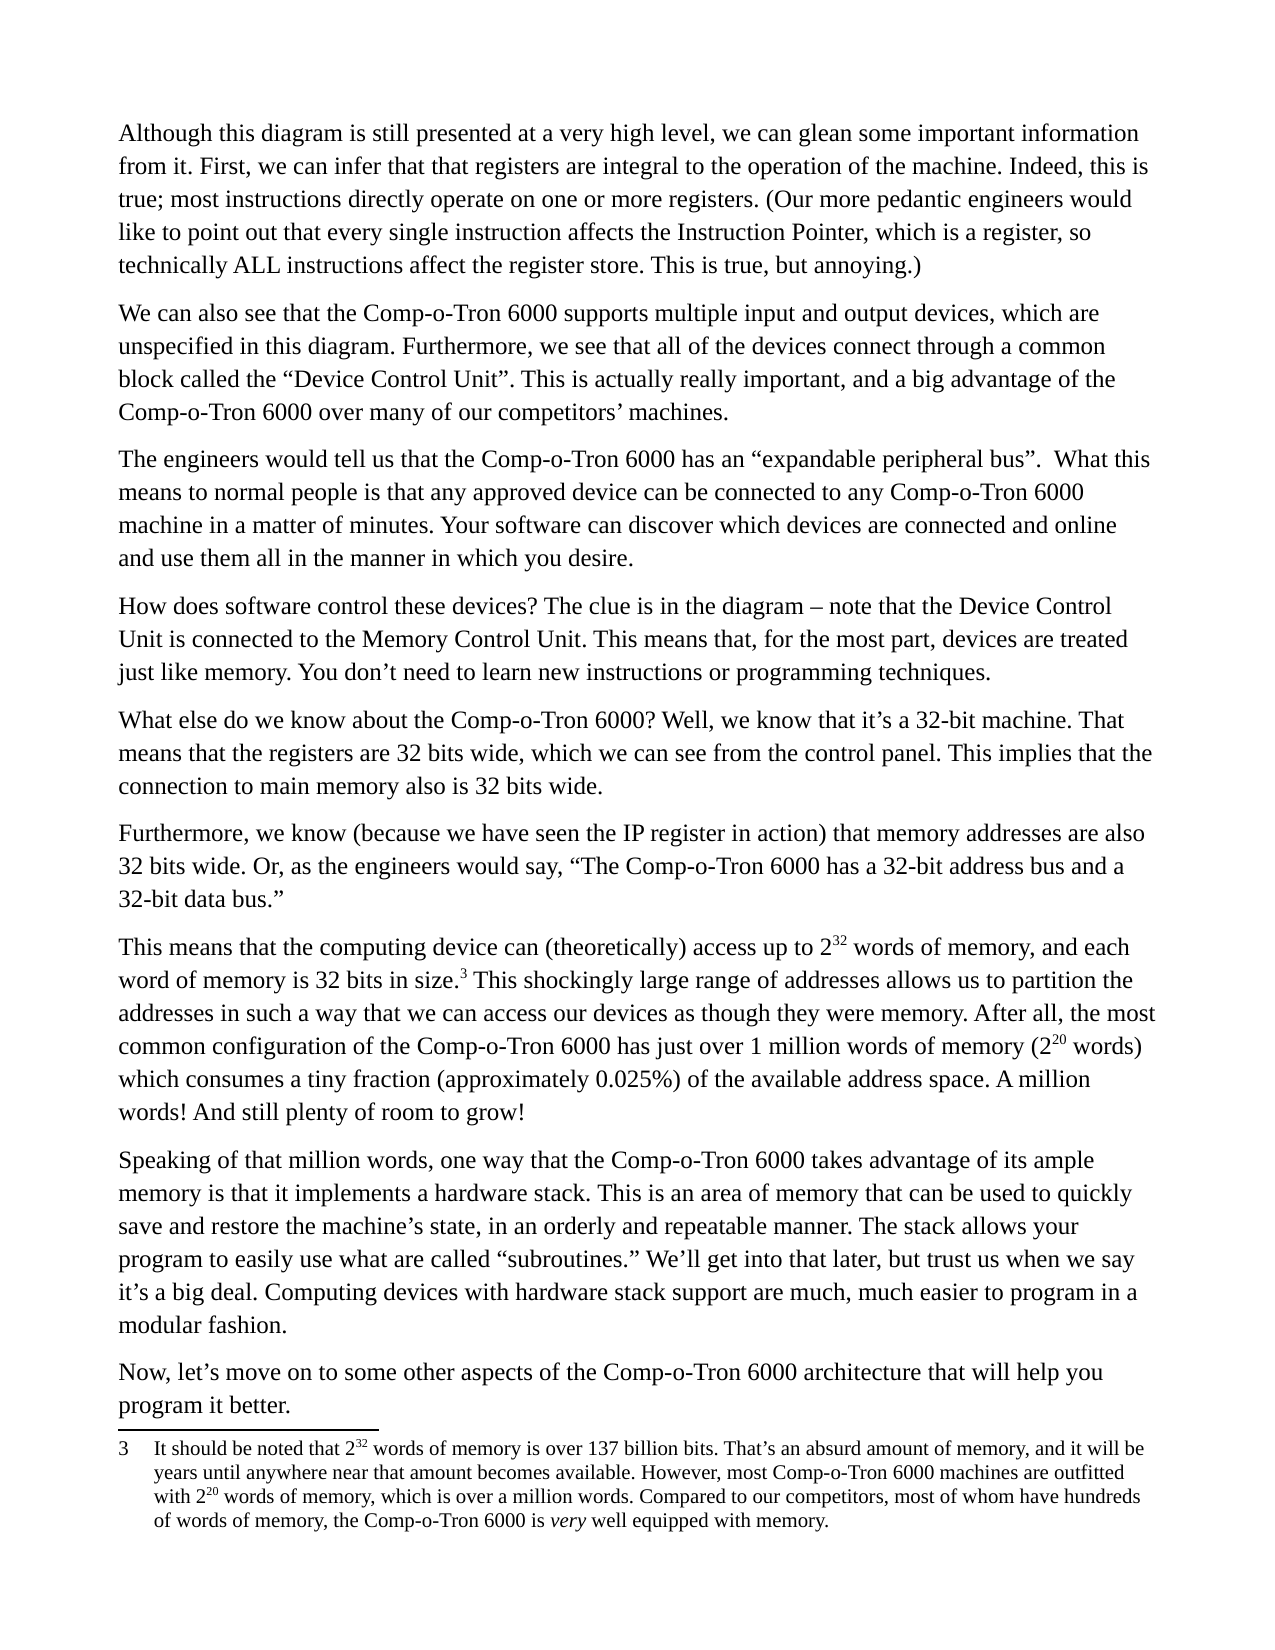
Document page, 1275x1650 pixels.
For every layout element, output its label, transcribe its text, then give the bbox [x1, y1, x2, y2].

text How does software control these devices? The clue is in the diagram – note that the Device Control Unit is connected to the Memory Control Unit. This means that, for the most part, devices are treated just like memory. You don’t need to learn new instructions or programming techniques. [118, 591, 1157, 686]
text It should be noted that 232 words of memory is over 137 billion bits. That’s an absurd amount of memory, and it will be years until anywhere near that amount becomes available. However, most Comp-o-Tron 6000 machines are outfitted with 220 words of memory, which is over a million words. Compared to our competitors, most of whom have hundreds of words of memory, the Comp-o-Tron 6000 is very well equipped with memory. [118, 1436, 1157, 1532]
text Now, let’s move on to some other aspects of the Comp-o-Tron 6000 architecture that will help you program it better. [118, 1357, 1157, 1419]
text Furthermore, we know (because we have seen the IP register in action) that memory addresses are also 32 bits wide. Or, as the engineers would say, “The Comp-o-Tron 6000 has a 32-bit address bus and a 32-bit data bus.” [118, 818, 1157, 913]
text We can also see that the Comp-o-Tron 6000 supports multiple input and output devices, which are unspecified in this diagram. Furthermore, we see that all of the devices connect through a common block called the “Device Control Unit”. This is actually really important, and a big advantage of the Comp-o-Tron 6000 over many of our competitors’ machines. [118, 298, 1157, 426]
text The engineers would tell us that the Comp-o-Tron 6000 has an “expandable peripheral bus”. What this means to normal people is that any approved device can be connected to any Comp-o-Tron 6000 machine in a matter of minutes. Your software can discover which devices are connected and online and use them all in the manner in which you desire. [118, 444, 1157, 572]
text This means that the computing device can (theoretically) access up to 232 words of memory, and each word of memory is 32 bits in size. This shockingly large range of addresses allows us to partition the addresses in such a way that we can access our devices as though they were memory. After all, the most common configuration of the Comp-o-Tron 6000 has just over 1 million words of memory (220 words) which consumes a tiny fraction (approximately 0.025%) of the available address space. A million words! And still plenty of room to grow! [118, 932, 1157, 1126]
text What else do we know about the Comp-o-Tron 6000? Well, we know that it’s a 32-bit machine. That means that the registers are 32 bits wide, which we can see from the control panel. This implies that the connection to main memory also is 32 bits wide. [118, 705, 1157, 799]
text Although this diagram is still presented at a very high level, we can glean some important information from it. First, we can infer that that registers are integral to the operation of the machine. Indeed, this is true; most instructions directly operate on one or more registers. (Our more pedantic engineers would like to point out that every single instruction affects the Instruction Pointer, which is a register, so technically ALL instructions affect the register store. This is true, but annoying.) [118, 118, 1157, 279]
text Speaking of that million words, one way that the Comp-o-Tron 6000 takes advantage of its ample memory is that it implements a hardware stack. This is an area of memory that can be used to quickly save and restore the machine’s state, in an orderly and repeatable manner. The stack allows your program to easily use what are called “subroutines.” We’ll get into that later, but trust us when we say it’s a big deal. Computing devices with hardware stack support are much, much easier to program in a modular fashion. [118, 1145, 1157, 1339]
